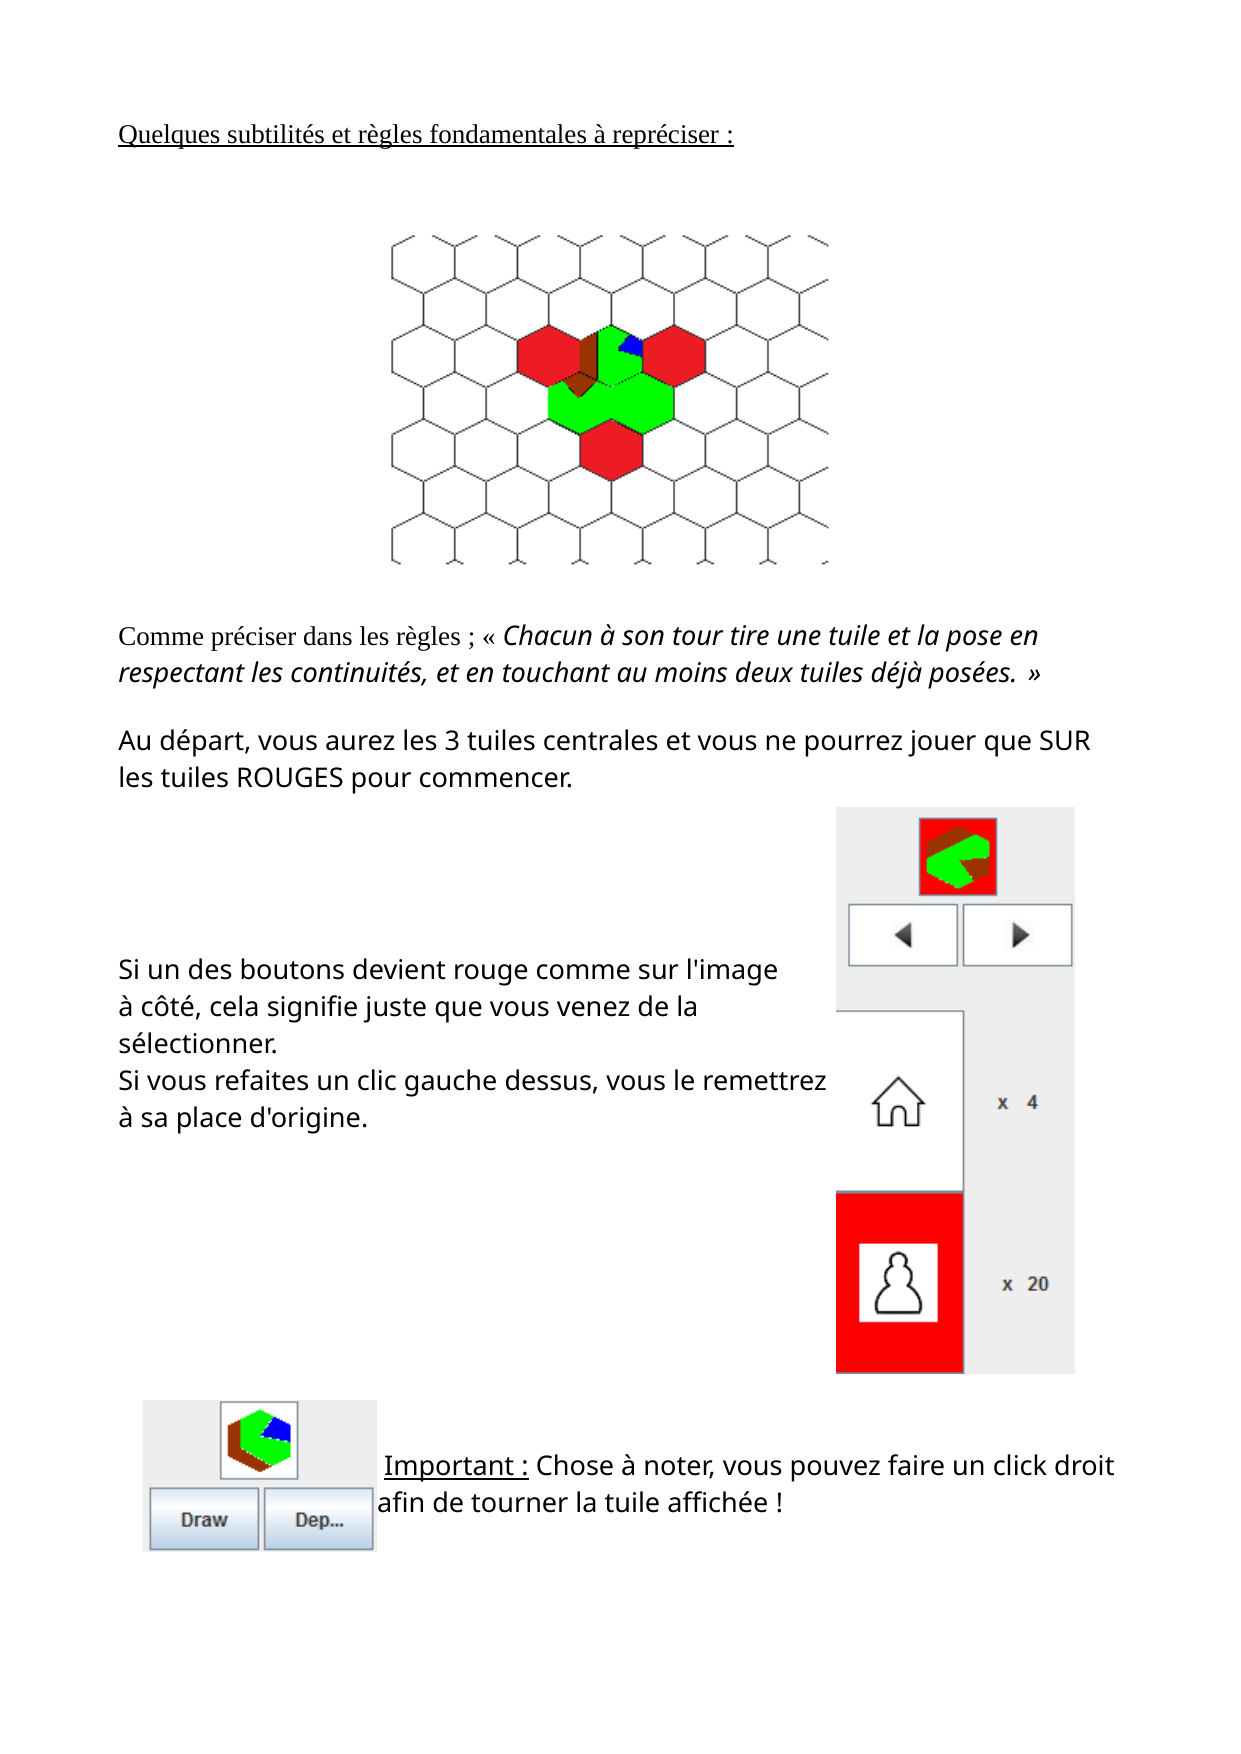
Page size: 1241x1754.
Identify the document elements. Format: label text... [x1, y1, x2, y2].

text [1075, 951, 1122, 988]
picture [142, 1400, 377, 1552]
text Comme préciser dans les règles ; « Chacun à son tour tire une tuile et la pose en respectant les continuités, et en touchant au moins deux tuiles déjà posées. » [118, 616, 1122, 690]
text Si un des boutons devient rouge comme sur l'image [118, 951, 836, 988]
text [1075, 988, 1122, 1135]
text Important : Chose à noter, vous pouvez faire un click droit afin de tourner la tuile affichée ! [377, 1447, 1122, 1520]
picture [340, 185, 863, 613]
picture [836, 807, 1075, 1374]
text Au départ, vous aurez les 3 tuiles centrales et vous ne pourrez jouer que SUR les tuiles ROUGES pour commencer. [118, 721, 1122, 795]
text Quelques subtilités et règles fondamentales à repréciser : [118, 118, 1122, 149]
text à côté, cela signifie juste que vous venez de la sélectionner. Si vous refaites un clic gauche dessus, vous le remettrez à sa place d'origine. [118, 988, 836, 1135]
